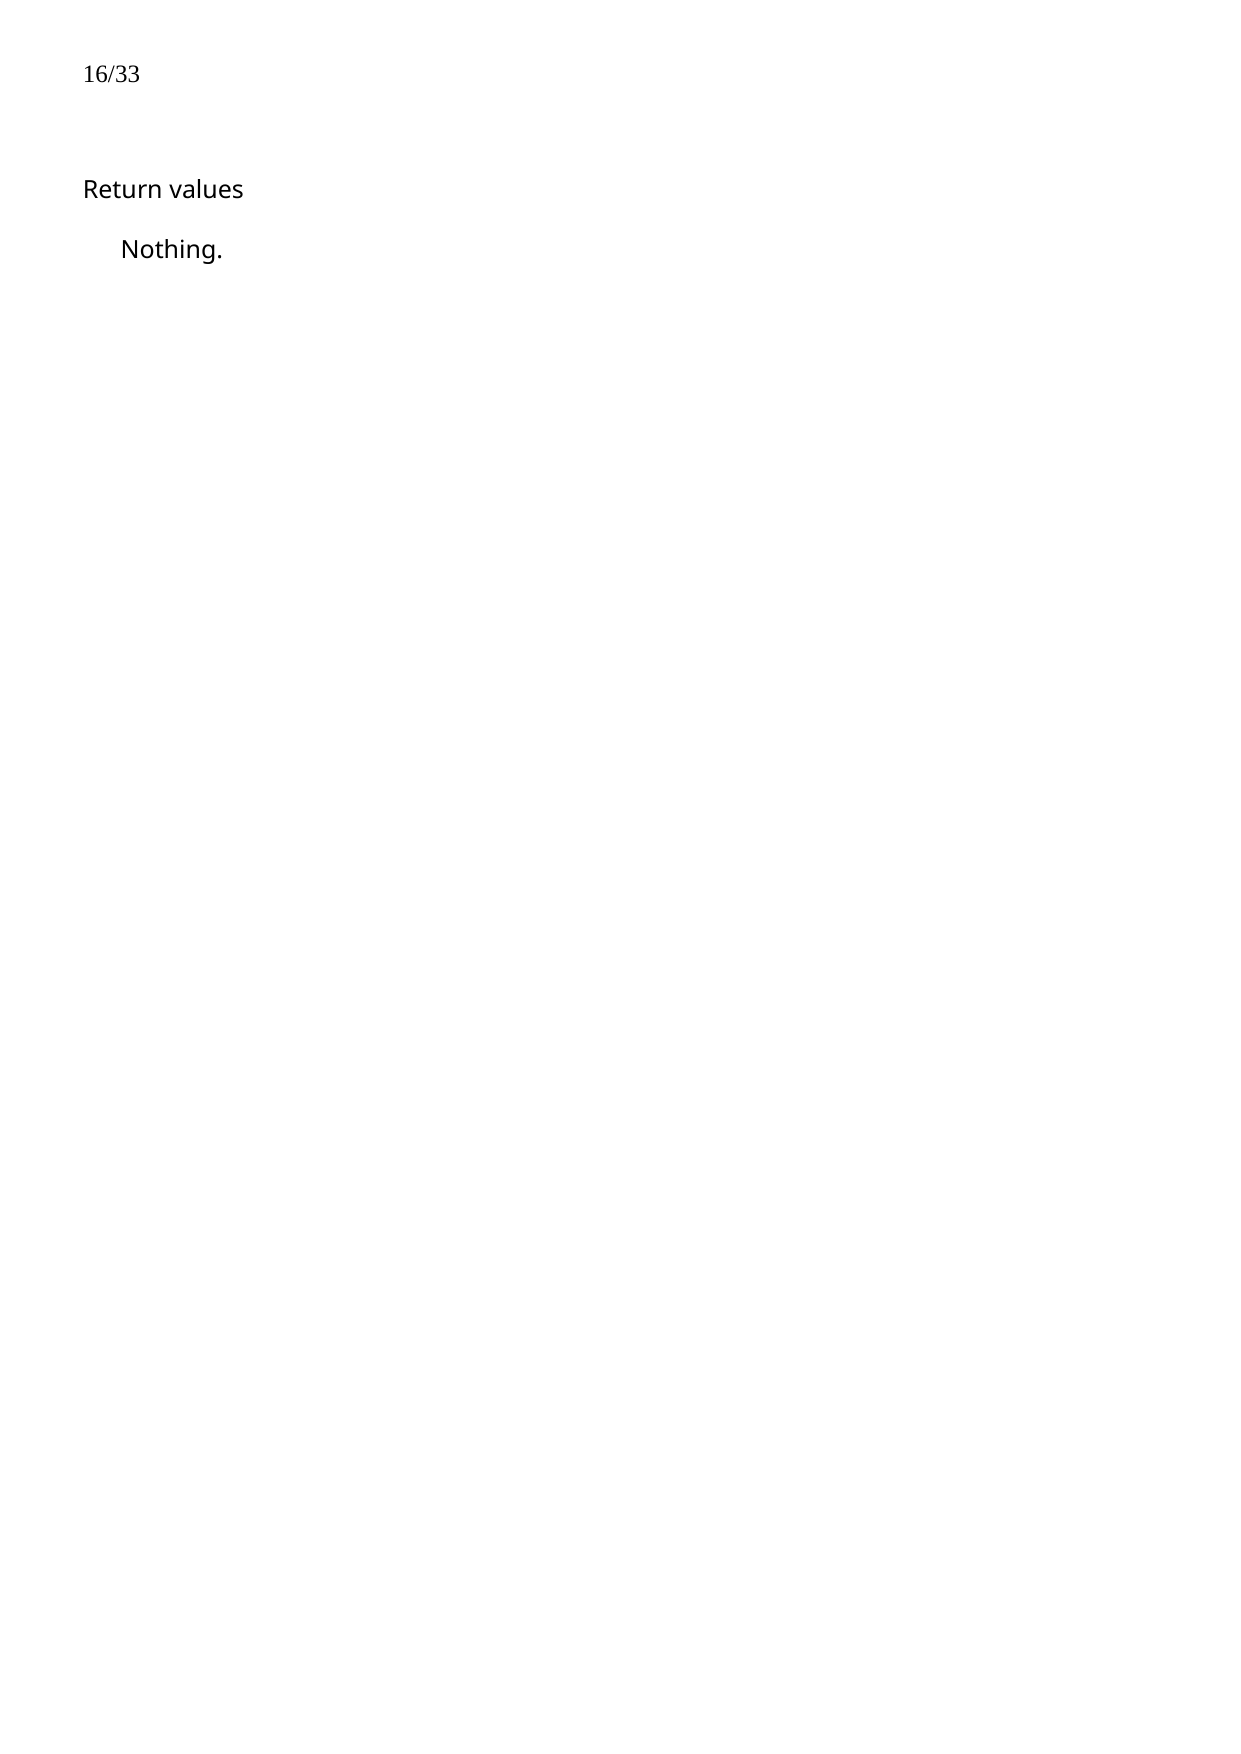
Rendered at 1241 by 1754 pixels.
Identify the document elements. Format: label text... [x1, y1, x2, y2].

table_header [263, 226, 1123, 275]
table_header Nothing. [115, 226, 262, 275]
text Return values [83, 172, 1122, 206]
